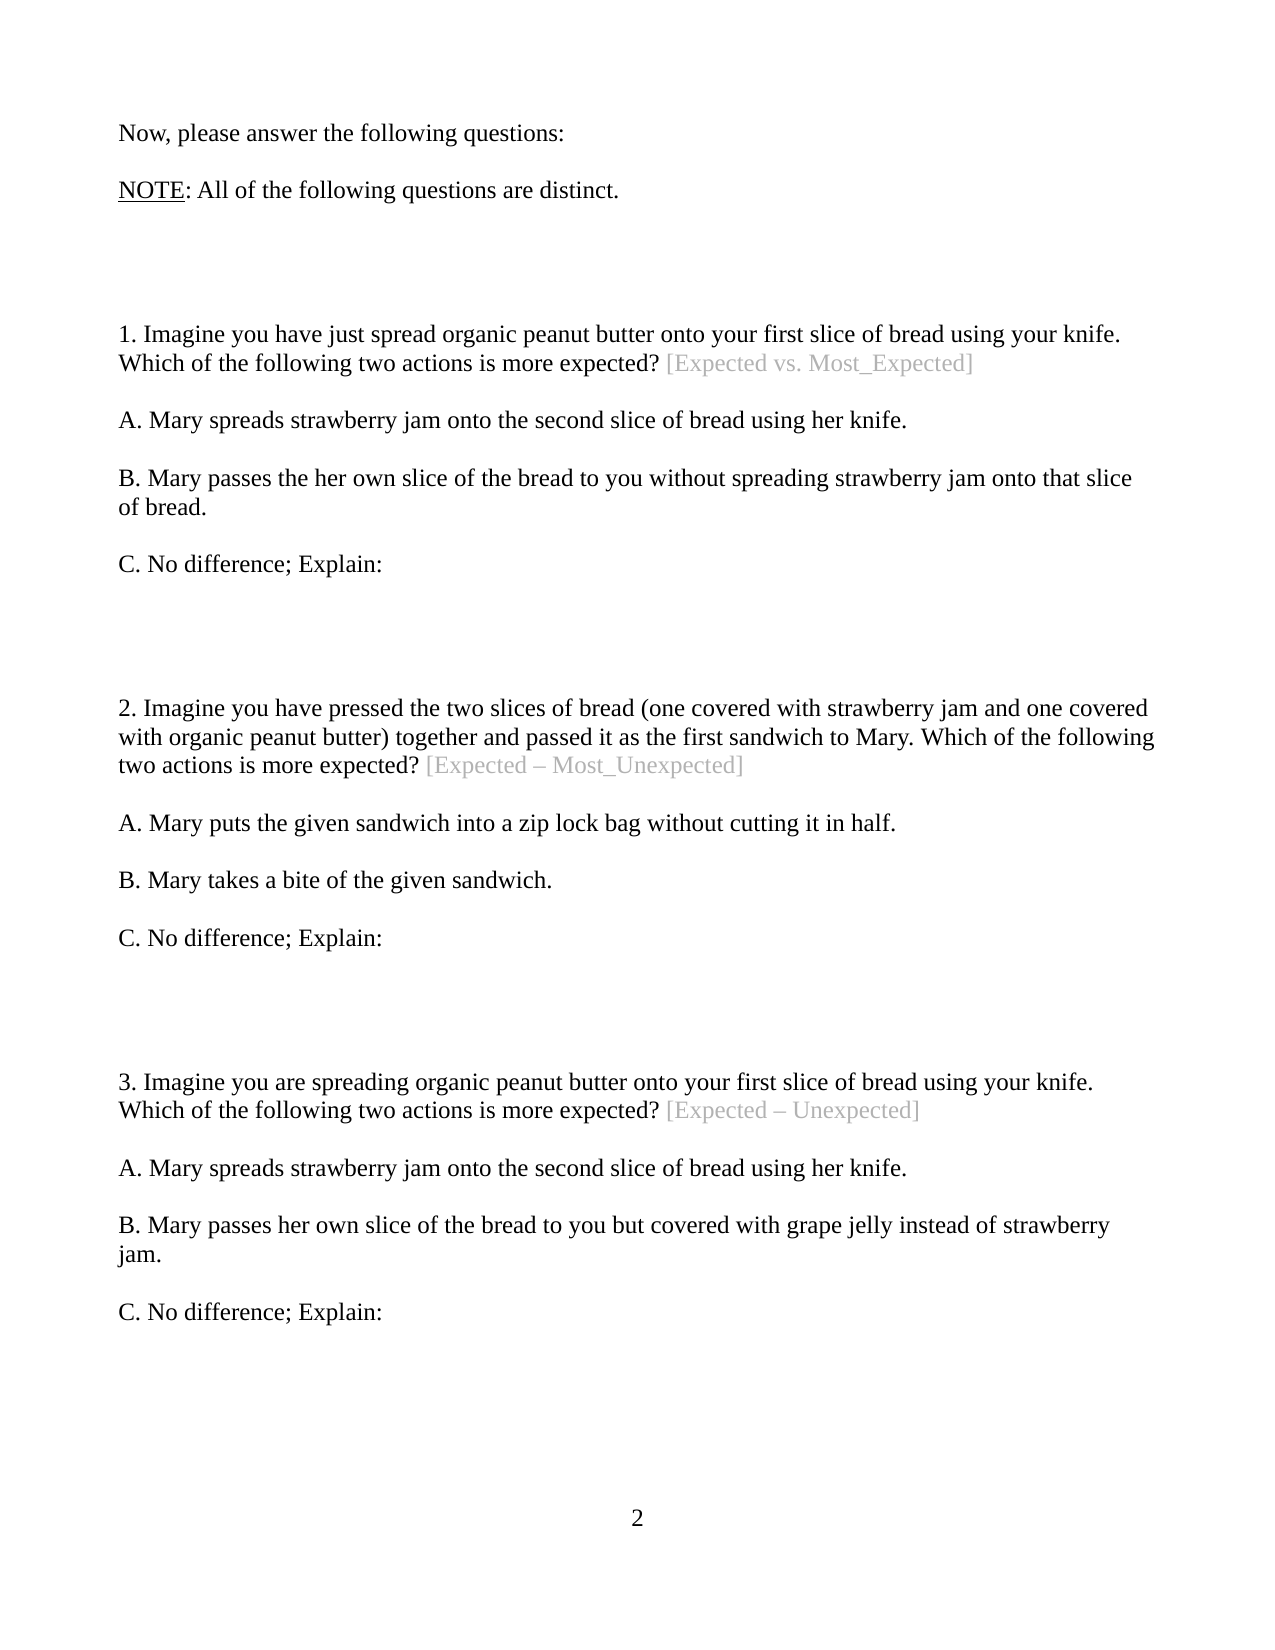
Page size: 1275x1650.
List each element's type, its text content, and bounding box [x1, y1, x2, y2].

text 1. Imagine you have just spread organic peanut butter onto your first slice of bread using your knife. Which of the following two actions is more expected? [Expected vs. Most_Expected] [118, 319, 1157, 377]
text C. No difference; Explain: [118, 1297, 1157, 1326]
text A. Mary spreads strawberry jam onto the second slice of bread using her knife. [118, 1153, 1157, 1182]
text NOTE: All of the following questions are distinct. [118, 176, 1157, 204]
text 3. Imagine you are spreading organic peanut butter onto your first slice of bread using your knife. Which of the following two actions is more expected? [Expected – Unexpected] [118, 1067, 1157, 1124]
text B. Mary takes a bite of the given sandwich. [118, 866, 1157, 894]
text 2. Imagine you have pressed the two slices of bread (one covered with strawberry jam and one covered with organic peanut butter) together and passed it as the first sandwich to Mary. Which of the following two actions is more expected? [Expected – Most_Unexpected] [118, 693, 1157, 779]
text B. Mary passes her own slice of the bread to you but covered with grape jelly instead of strawberry jam. [118, 1211, 1157, 1268]
text B. Mary passes the her own slice of the bread to you without spreading strawberry jam onto that slice of bread. [118, 463, 1157, 521]
text A. Mary puts the given sandwich into a zip lock bag without cutting it in half. [118, 808, 1157, 837]
text C. No difference; Explain: [118, 923, 1157, 952]
text Now, please answer the following questions: [118, 118, 1157, 147]
text C. No difference; Explain: [118, 549, 1157, 578]
text A. Mary spreads strawberry jam onto the second slice of bread using her knife. [118, 406, 1157, 434]
